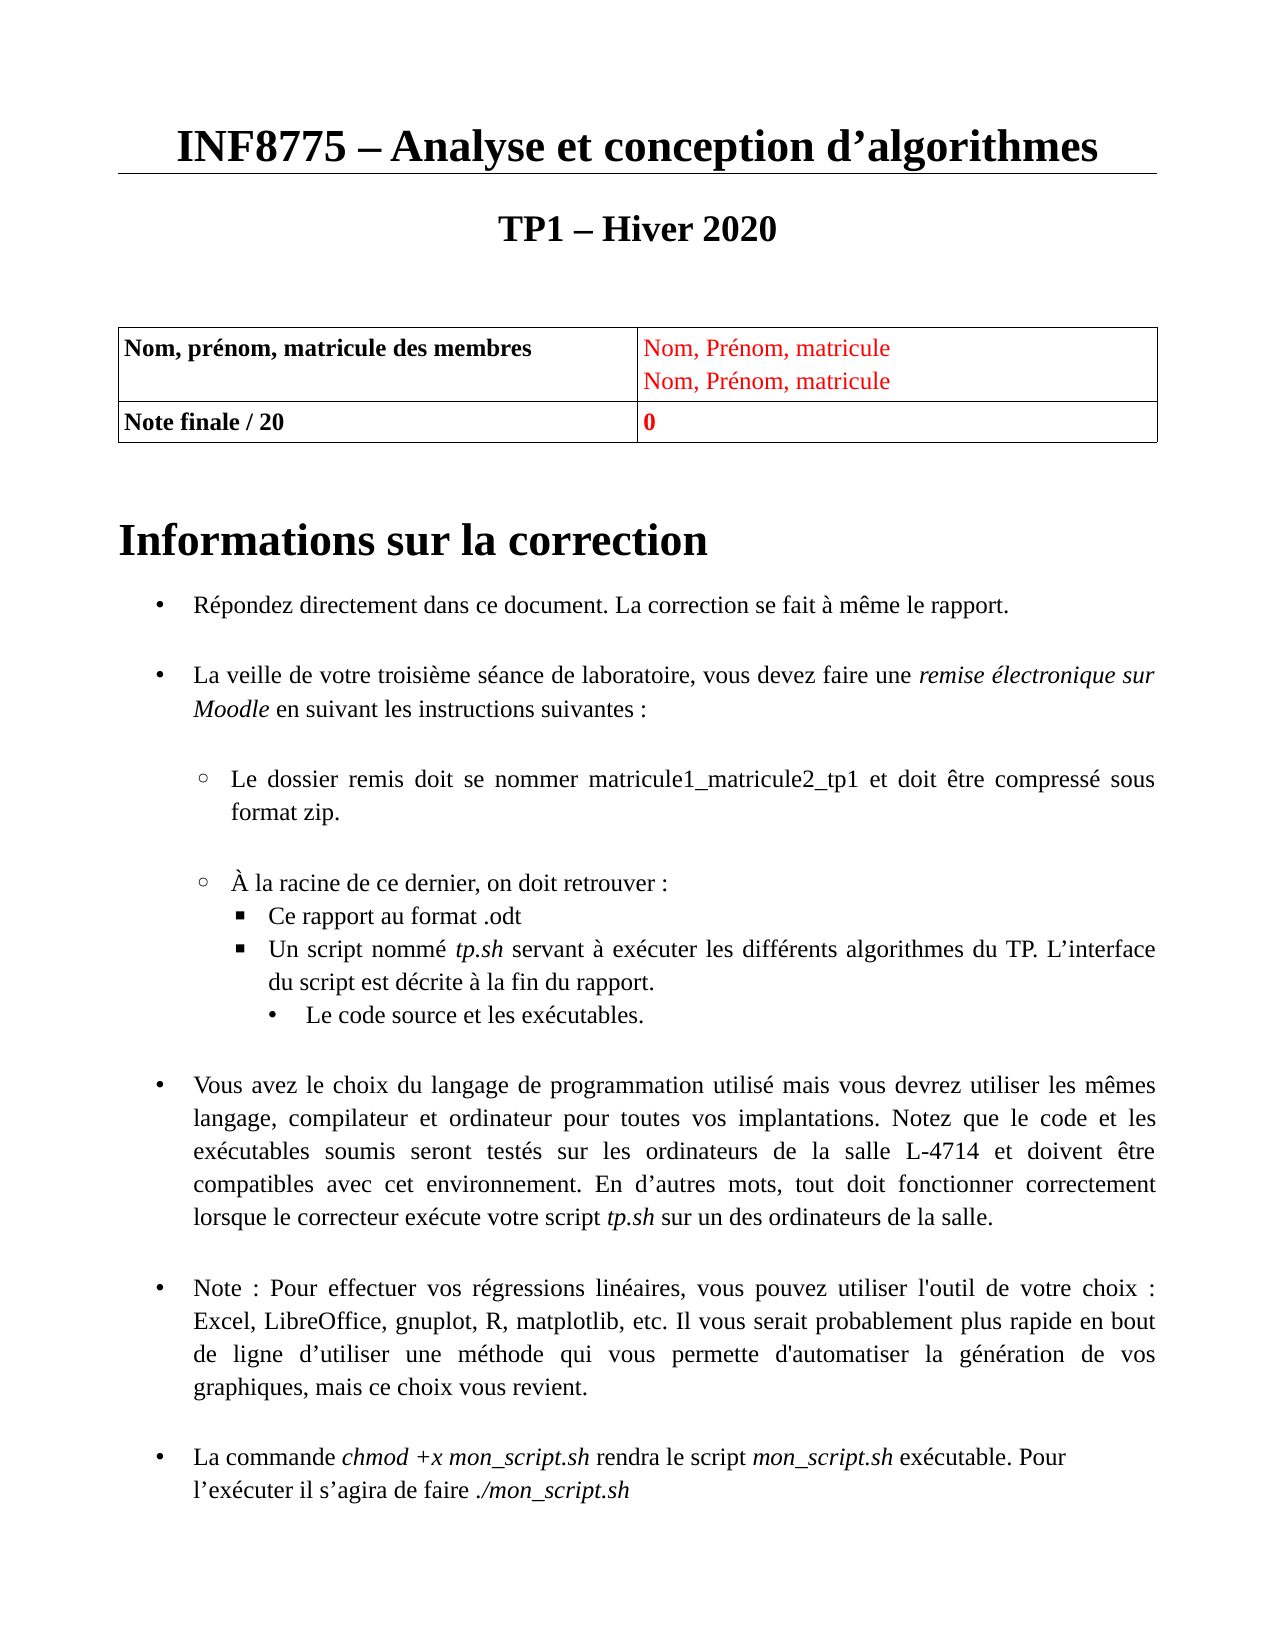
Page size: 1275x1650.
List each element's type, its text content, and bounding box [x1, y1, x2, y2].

list La veille de votre troisième séance de laboratoire, vous devez faire une remise électronique sur Moodle en suivant les instructions suivantes : [156, 661, 1157, 722]
list Note : Pour effectuer vos régressions linéaires, vous pouvez utiliser l'outil de votre choix : Excel, LibreOffice, gnuplot, R, matplotlib, etc. Il vous serait probablement plus rapide en bout de ligne d’utiliser une méthode qui vous permette d'automatiser la génération de vos graphiques, mais ce choix vous revient. [156, 1273, 1157, 1401]
list Le code source et les exécutables. [268, 1000, 1157, 1028]
subtitle Informations sur la correction [118, 512, 1157, 565]
list Répondez directement dans ce document. La correction se fait à même le rapport. [156, 590, 1157, 619]
subtitle TP1 – Hiver 2020 [118, 207, 1157, 250]
table_cell Note finale / 20 [119, 402, 637, 441]
list Le dossier remis doit se nommer matricule1_matricule2_tp1 et doit être compressé sous format zip. [193, 764, 1157, 826]
subtitle INF8775 – Analyse et conception d’algorithmes [118, 118, 1157, 173]
list Un script nommé tp.sh servant à exécuter les différents algorithmes du TP. L’interface du script est décrite à la fin du rapport. [231, 934, 1157, 996]
table_header Nom, Prénom, matricule Nom, Prénom, matricule [638, 328, 1157, 401]
table_header Nom, prénom, matricule des membres [119, 328, 637, 401]
list À la racine de ce dernier, on doit retrouver : [193, 868, 1157, 896]
list Ce rapport au format .odt [231, 901, 1157, 929]
list Vous avez le choix du langage de programmation utilisé mais vous devrez utiliser les mêmes langage, compilateur et ordinateur pour toutes vos implantations. Notez que le code et les exécutables soumis seront testés sur les ordinateurs de la salle L-4714 et doivent être compatibles avec cet environnement. En d’autres mots, tout doit fonctionner correctement lorsque le correcteur exécute votre script tp.sh sur un des ordinateurs de la salle. [156, 1070, 1157, 1231]
table_cell 0 [638, 402, 1157, 441]
list La commande chmod +x mon_script.sh rendra le script mon_script.sh exécutable. Pour l’exécuter il s’agira de faire ./mon_script.sh [156, 1442, 1157, 1504]
